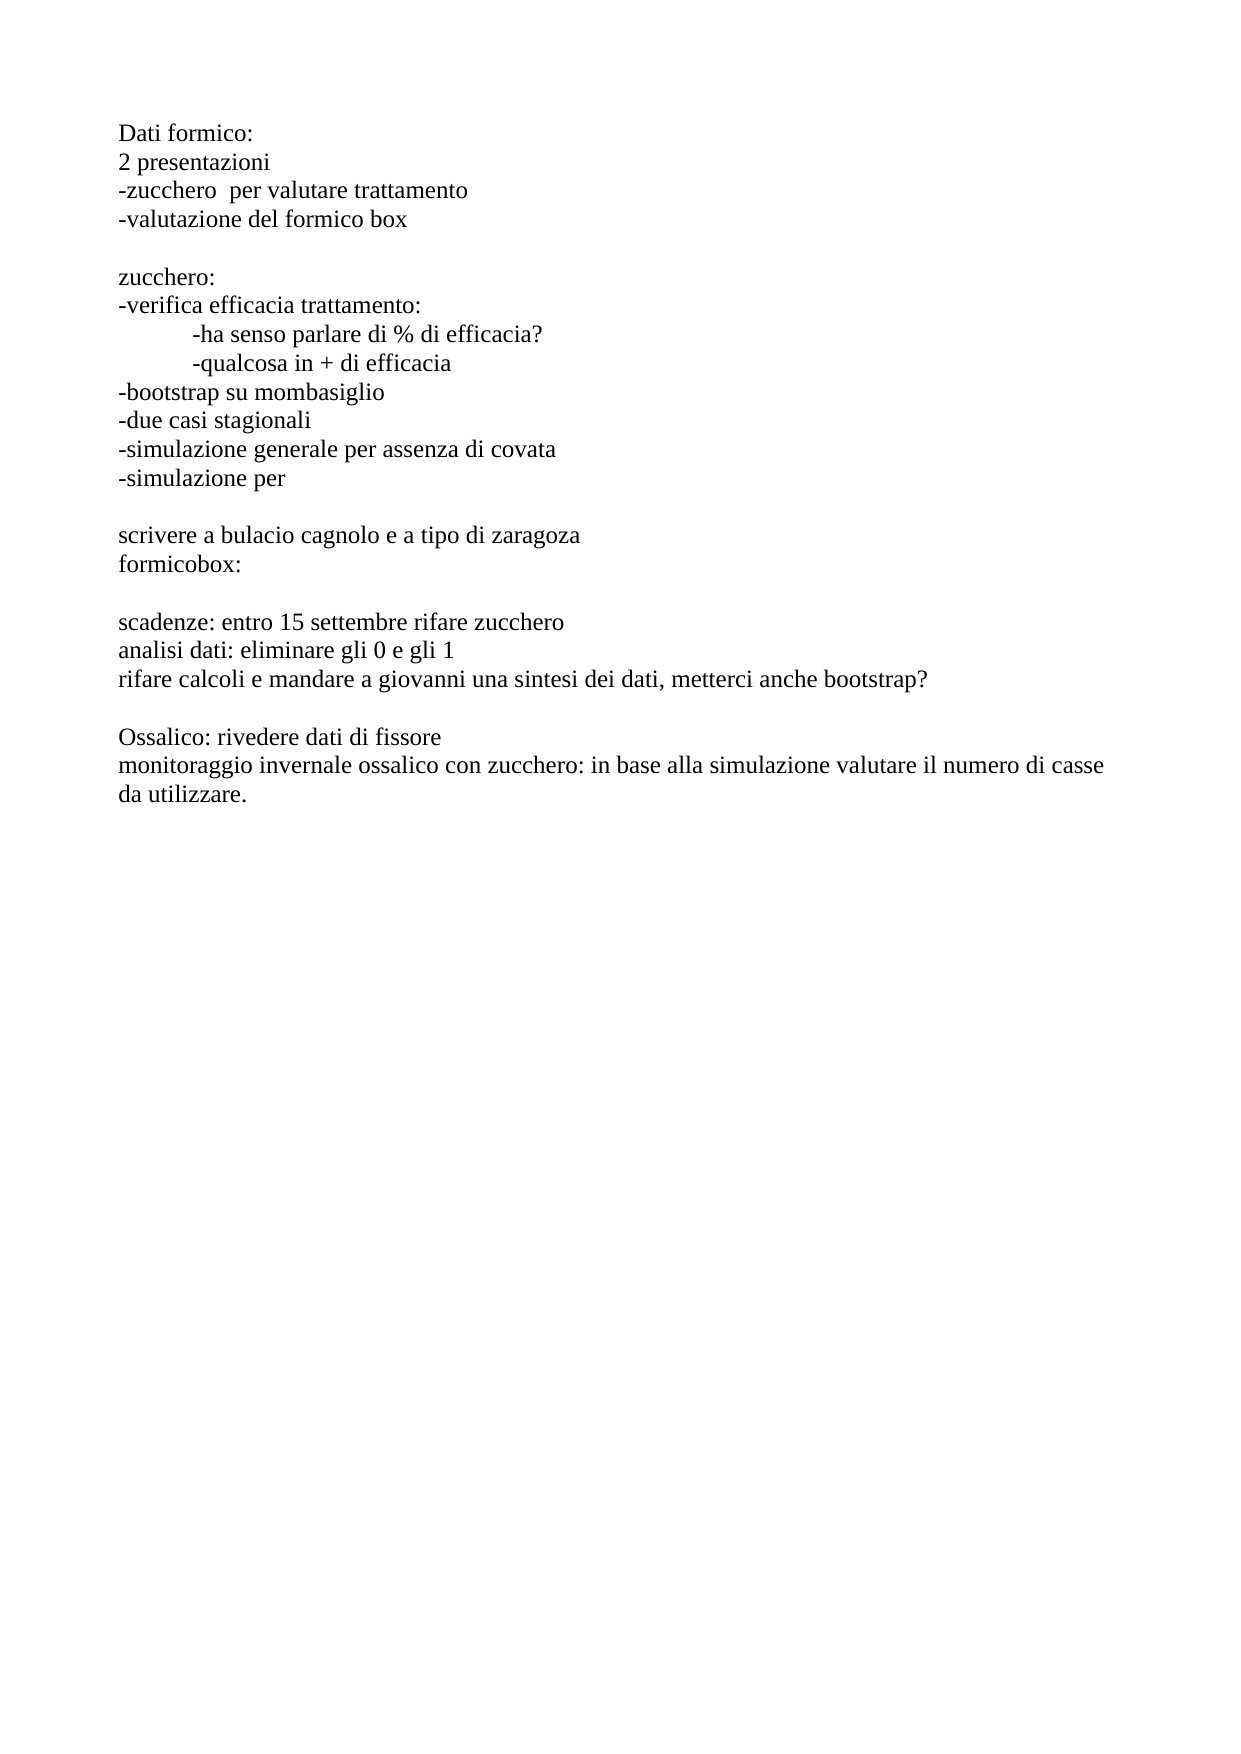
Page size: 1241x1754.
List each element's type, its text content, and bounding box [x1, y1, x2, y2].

text -qualcosa in + di efficacia [118, 348, 1122, 377]
text 2 presentazioni [118, 147, 1122, 176]
text -due casi stagionali [118, 406, 1122, 434]
text rifare calcoli e mandare a giovanni una sintesi dei dati, metterci anche bootstrap? [118, 664, 1122, 693]
text analisi dati: eliminare gli 0 e gli 1 [118, 636, 1122, 664]
text -zucchero per valutare trattamento [118, 176, 1122, 204]
text -verifica efficacia trattamento: [118, 291, 1122, 319]
text formicobox: [118, 549, 1122, 578]
text Dati formico: [118, 118, 1122, 147]
text -simulazione generale per assenza di covata [118, 434, 1122, 463]
text Ossalico: rivedere dati di fissore [118, 722, 1122, 751]
text -ha senso parlare di % di efficacia? [118, 319, 1122, 348]
text zucchero: [118, 262, 1122, 291]
text scadenze: entro 15 settembre rifare zucchero [118, 607, 1122, 636]
text -bootstrap su mombasiglio [118, 377, 1122, 406]
text -valutazione del formico box [118, 204, 1122, 233]
text -simulazione per [118, 463, 1122, 492]
text scrivere a bulacio cagnolo e a tipo di zaragoza [118, 521, 1122, 549]
text monitoraggio invernale ossalico con zucchero: in base alla simulazione valutare il numero di casse da utilizzare. [118, 751, 1122, 808]
